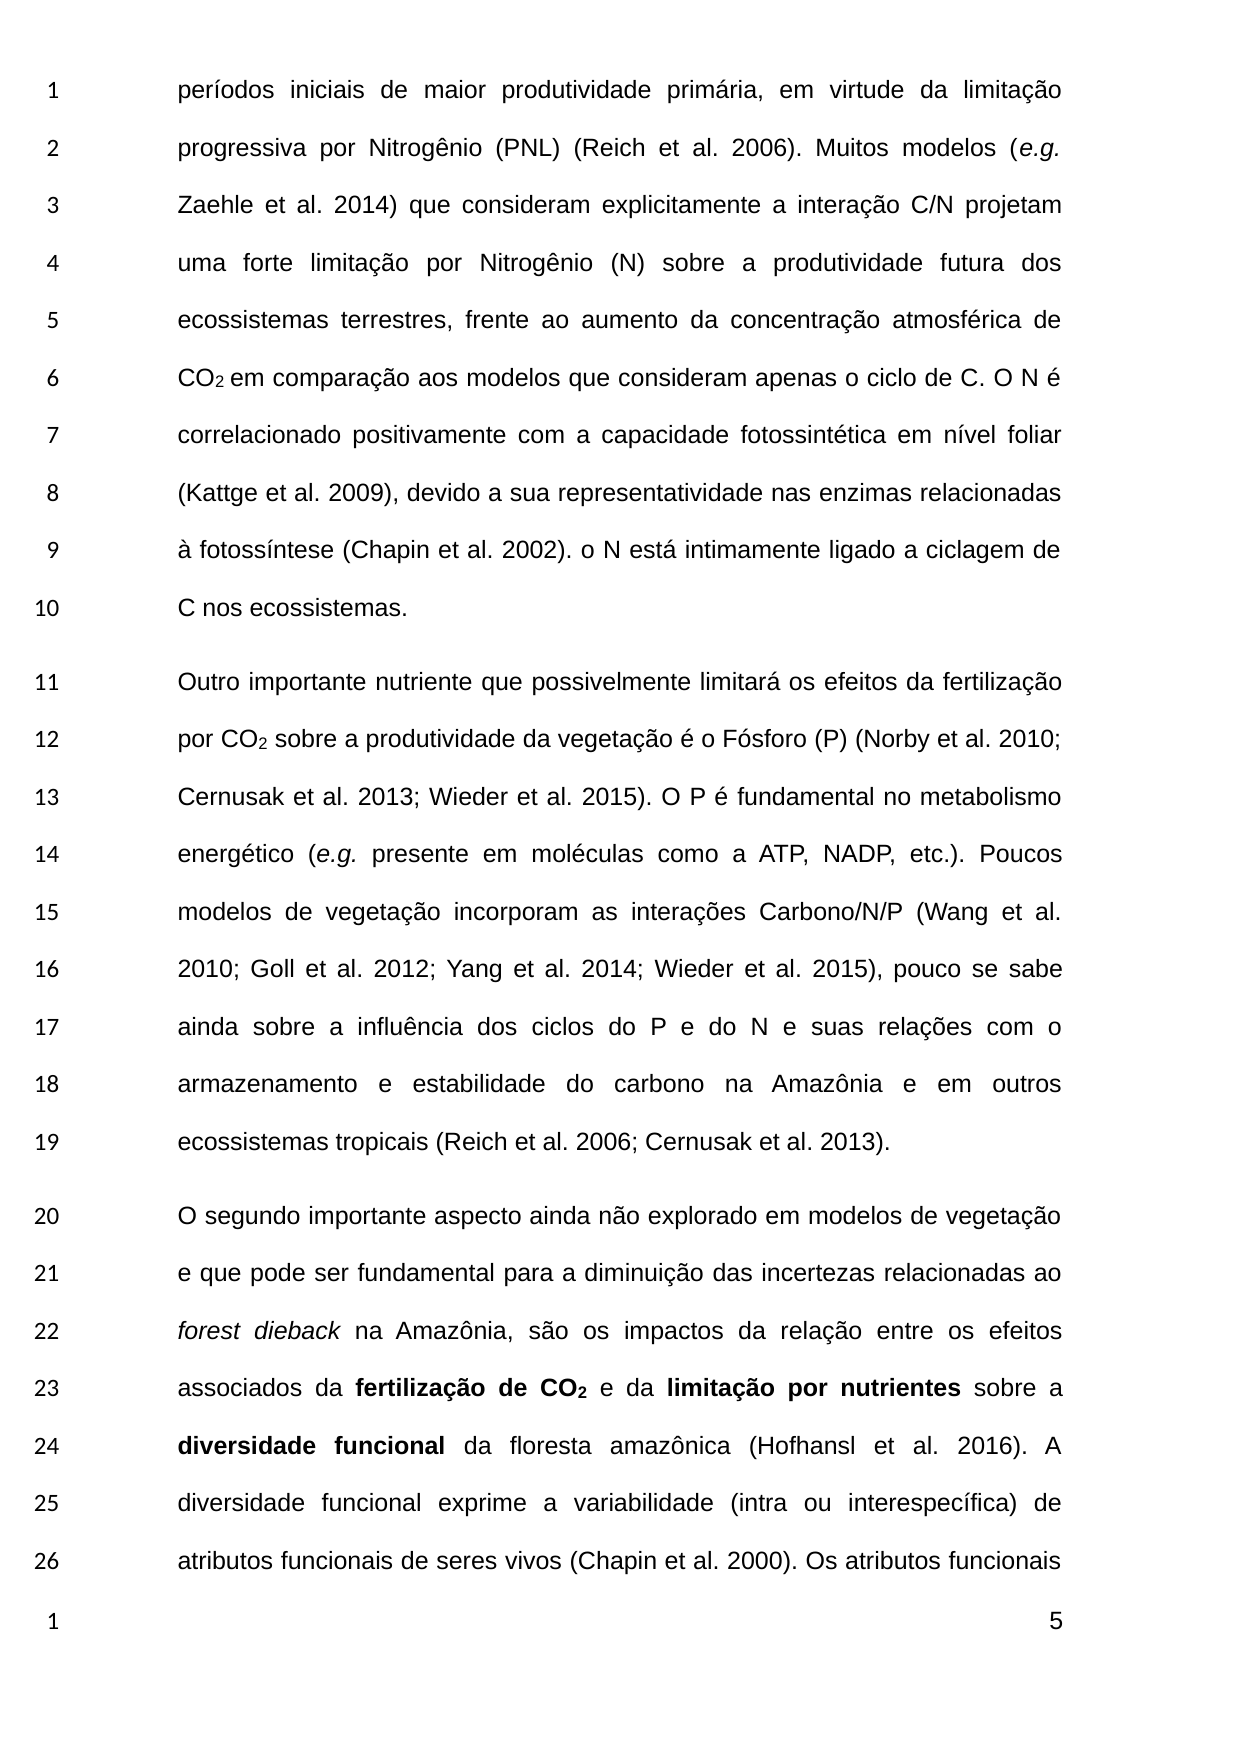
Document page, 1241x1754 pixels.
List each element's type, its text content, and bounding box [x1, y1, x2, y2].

text períodos iniciais de maior produtividade primária, em virtude da limitação progressiva por Nitrogênio (PNL) (Reich et al. 2006). Muitos modelos (e.g. Zaehle et al. 2014) que consideram explicitamente a interação C/N projetam uma forte limitação por Nitrogênio (N) sobre a produtividade futura dos ecossistemas terrestres, frente ao aumento da concentração atmosférica de CO2 em comparação aos modelos que consideram apenas o ciclo de C. O N é correlacionado positivamente com a capacidade fotossintética em nível foliar (Kattge et al. 2009), devido a sua representatividade nas enzimas relacionadas à fotossíntese (Chapin et al. 2002). o N está intimamente ligado a ciclagem de C nos ecossistemas. [177, 75, 1063, 621]
text O segundo importante aspecto ainda não explorado em modelos de vegetação e que pode ser fundamental para a diminuição das incertezas relacionadas ao forest dieback na Amazônia, são os impactos da relação entre os efeitos associados da fertilização de CO2 e da limitação por nutrientes sobre a diversidade funcional da floresta amazônica (Hofhansl et al. 2016). A diversidade funcional exprime a variabilidade (intra ou interespecífica) de atributos funcionais de seres vivos (Chapin et al. 2000). Os atributos funcionais [177, 1201, 1063, 1574]
text Outro importante nutriente que possivelmente limitará os efeitos da fertilização por CO2 sobre a produtividade da vegetação é o Fósforo (P) (Norby et al. 2010; Cernusak et al. 2013; Wieder et al. 2015). O P é fundamental no metabolismo energético (e.g. presente em moléculas como a ATP, NADP, etc.). Poucos modelos de vegetação incorporam as interações Carbono/N/P (Wang et al. 2010; Goll et al. 2012; Yang et al. 2014; Wieder et al. 2015), pouco se sabe ainda sobre a influência dos ciclos do P e do N e suas relações com o armazenamento e estabilidade do carbono na Amazônia e em outros ecossistemas tropicais (Reich et al. 2006; Cernusak et al. 2013). [177, 667, 1063, 1155]
